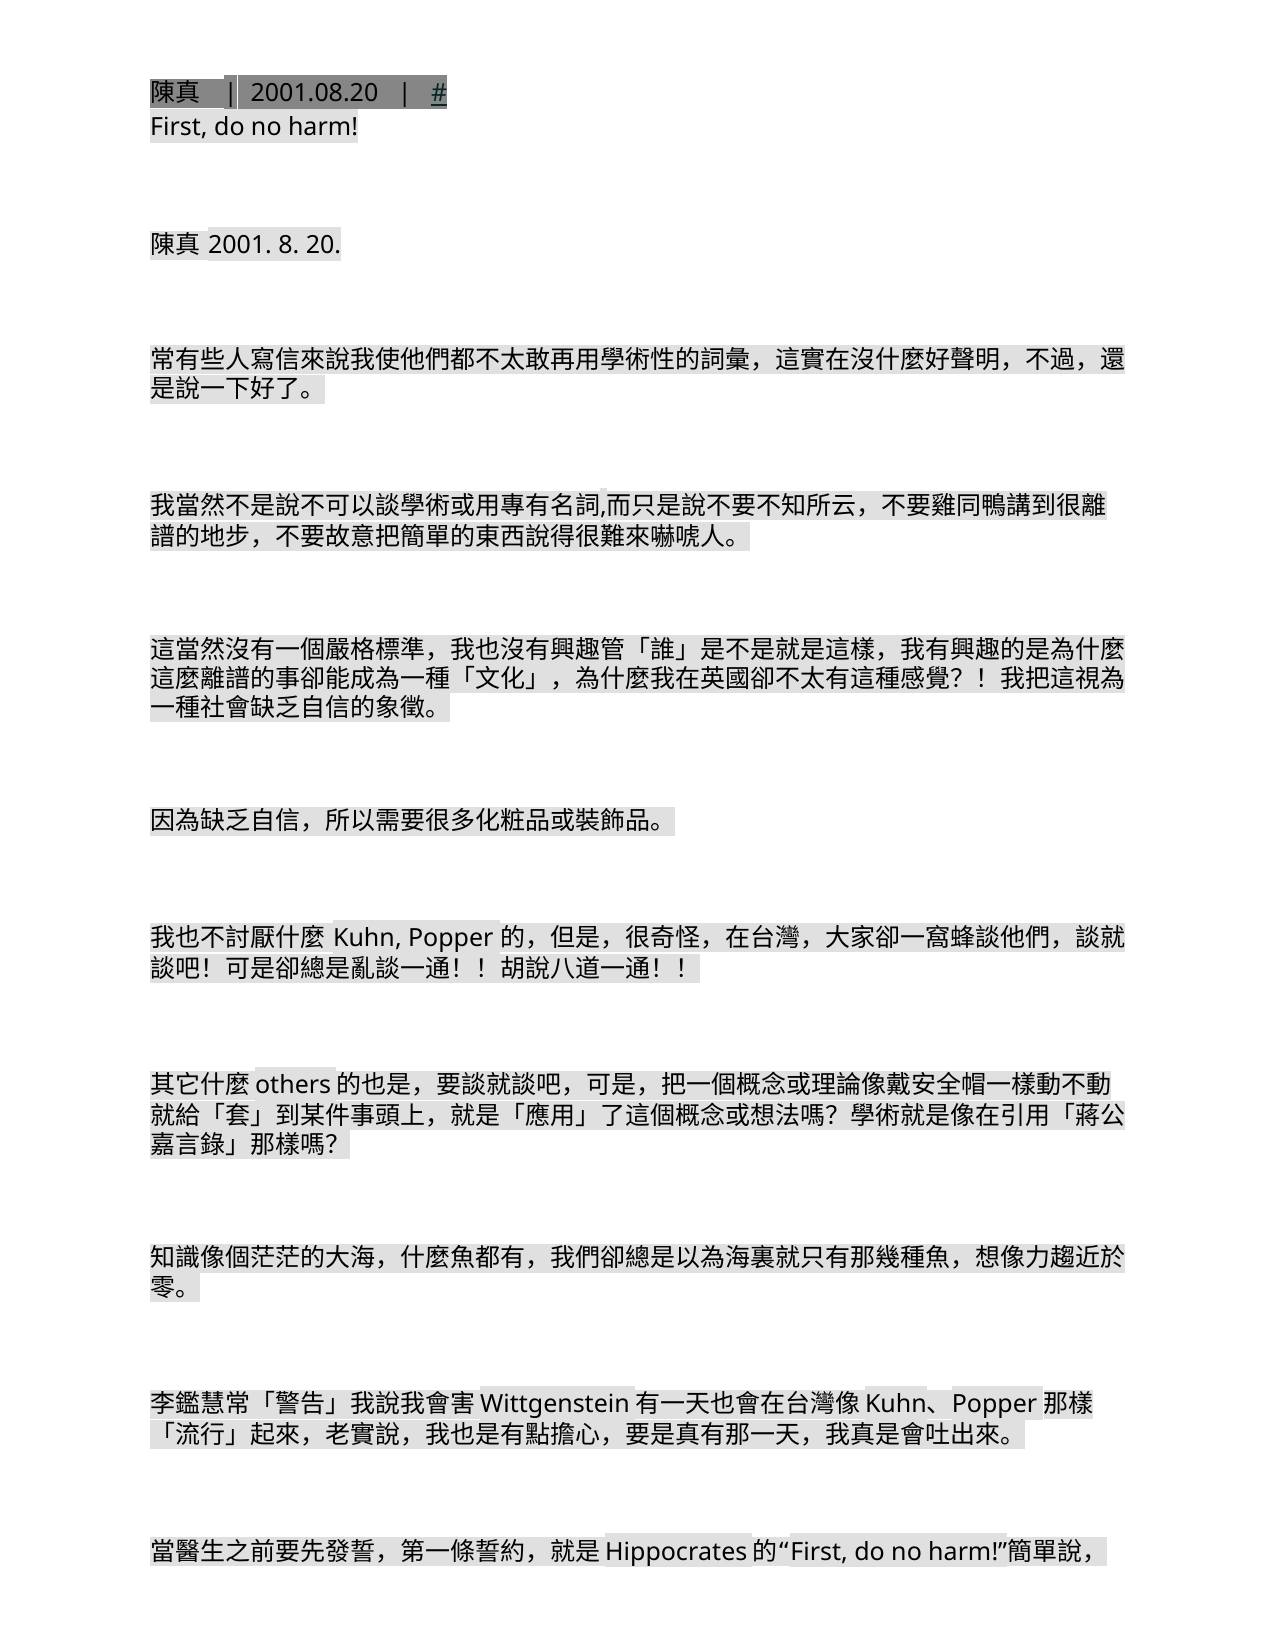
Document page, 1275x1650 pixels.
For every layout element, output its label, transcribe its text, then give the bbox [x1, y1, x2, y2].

text 這當然沒有一個嚴格標準，我也沒有興趣管「誰」是不是就是這樣，我有興趣的是為什麼這麼離譜的事卻能成為一種「文化」，為什麼我在英國卻不太有這種感覺？！我把這視為一種社會缺乏自信的象徵。 [150, 635, 1125, 722]
text 常有些人寫信來說我使他們都不太敢再用學術性的詞彙，這實在沒什麼好聲明，不過，還是說一下好了。 [150, 345, 1125, 404]
text 我當然不是說不可以談學術或用專有名詞,而只是說不要不知所云，不要雞同鴨講到很離譜的地步，不要故意把簡單的東西說得很難來嚇唬人。 [150, 488, 1125, 551]
text 其它什麼others的也是，要談就談吧，可是，把一個概念或理論像戴安全帽一樣動不動就給「套」到某件事頭上，就是「應用」了這個概念或想法嗎？學術就是像在引用「蔣公嘉言錄」那樣嗎？ [150, 1067, 1125, 1159]
text 知識像個茫茫的大海，什麼魚都有，我們卻總是以為海裏就只有那幾種魚，想像力趨近於零。 [150, 1243, 1125, 1302]
text First, do no harm! [150, 109, 1125, 143]
text 當醫生之前要先發誓，第一條誓約，就是Hippocrates的“First, do no harm!”簡單說， [150, 1533, 1125, 1567]
text 因為缺乏自信，所以需要很多化粧品或裝飾品。 [150, 807, 1125, 836]
text 陳真 2001. 8. 20. [150, 227, 1125, 261]
text 陳真 | 2001.08.20 | # [150, 75, 1125, 109]
text 李鑑慧常「警告」我說我會害Wittgenstein有一天也會在台灣像Kuhn、Popper 那樣「流行」起來，老實說，我也是有點擔心，要是真有那一天，我真是會吐出來。 [150, 1386, 1125, 1449]
text 我也不討厭什麼 Kuhn, Popper 的，但是，很奇怪，在台灣，大家卻一窩蜂談他們，談就談吧！可是卻總是亂談一通！！胡說八道一通！！ [150, 920, 1125, 983]
